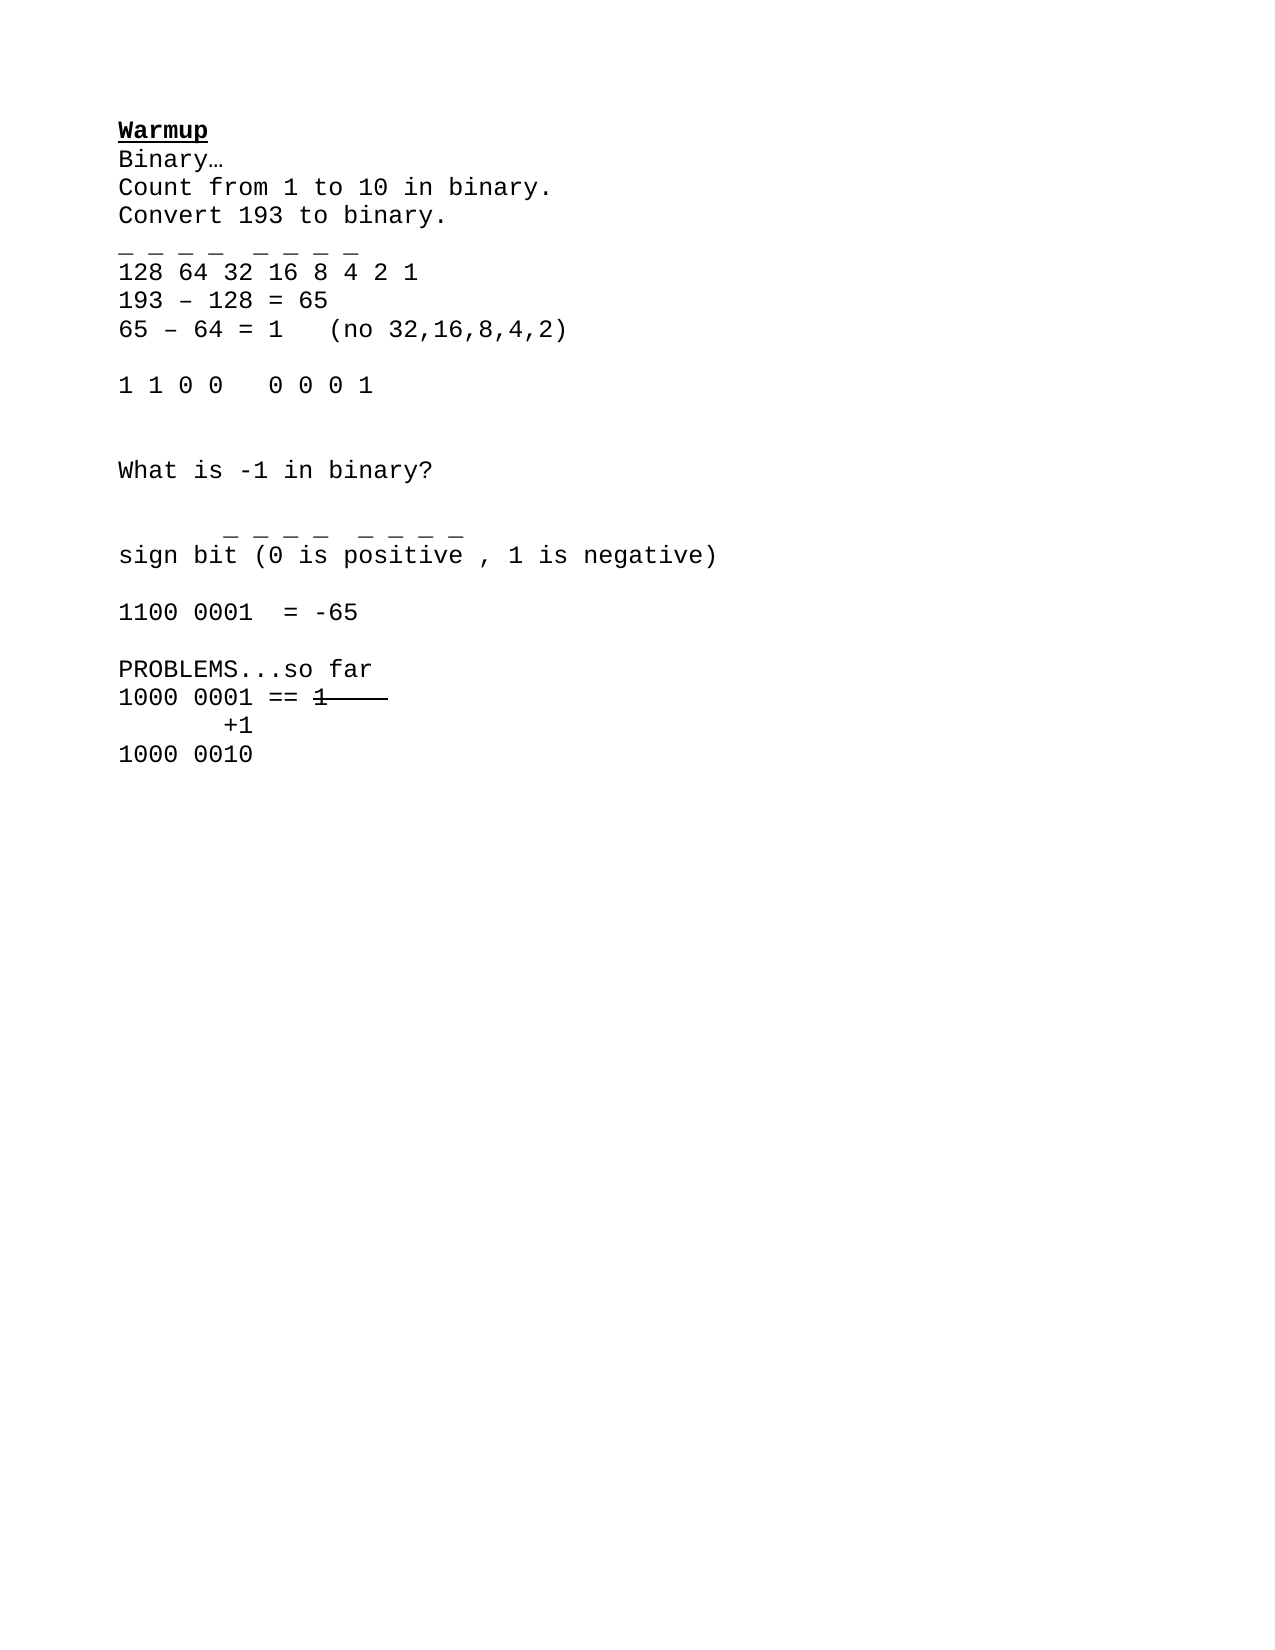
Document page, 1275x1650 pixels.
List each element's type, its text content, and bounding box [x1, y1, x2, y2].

text Convert 193 to binary. [118, 203, 1157, 231]
text Binary… [118, 146, 1157, 175]
text Warmup [118, 118, 1157, 146]
text +1 [118, 713, 1157, 741]
text Count from 1 to 10 in binary. [118, 175, 1157, 203]
text 1000 0001 == 1 [118, 685, 1157, 713]
text sign bit (0 is positive , 1 is negative) [118, 543, 1157, 571]
text What is -1 in binary? [118, 458, 1157, 486]
text 65 – 64 = 1 (no 32,16,8,4,2) [118, 316, 1157, 345]
text 1 1 0 0 0 0 0 1 [118, 373, 1157, 401]
text PROBLEMS...so far [118, 656, 1157, 685]
text _ _ _ _ _ _ _ _ 128 64 32 16 8 4 2 1 [118, 231, 1157, 288]
text 1000 0010 [118, 741, 1157, 770]
text 193 – 128 = 65 [118, 288, 1157, 316]
text _ _ _ _ _ _ _ _ [118, 515, 1157, 543]
text 1100 0001 = -65 [118, 600, 1157, 628]
